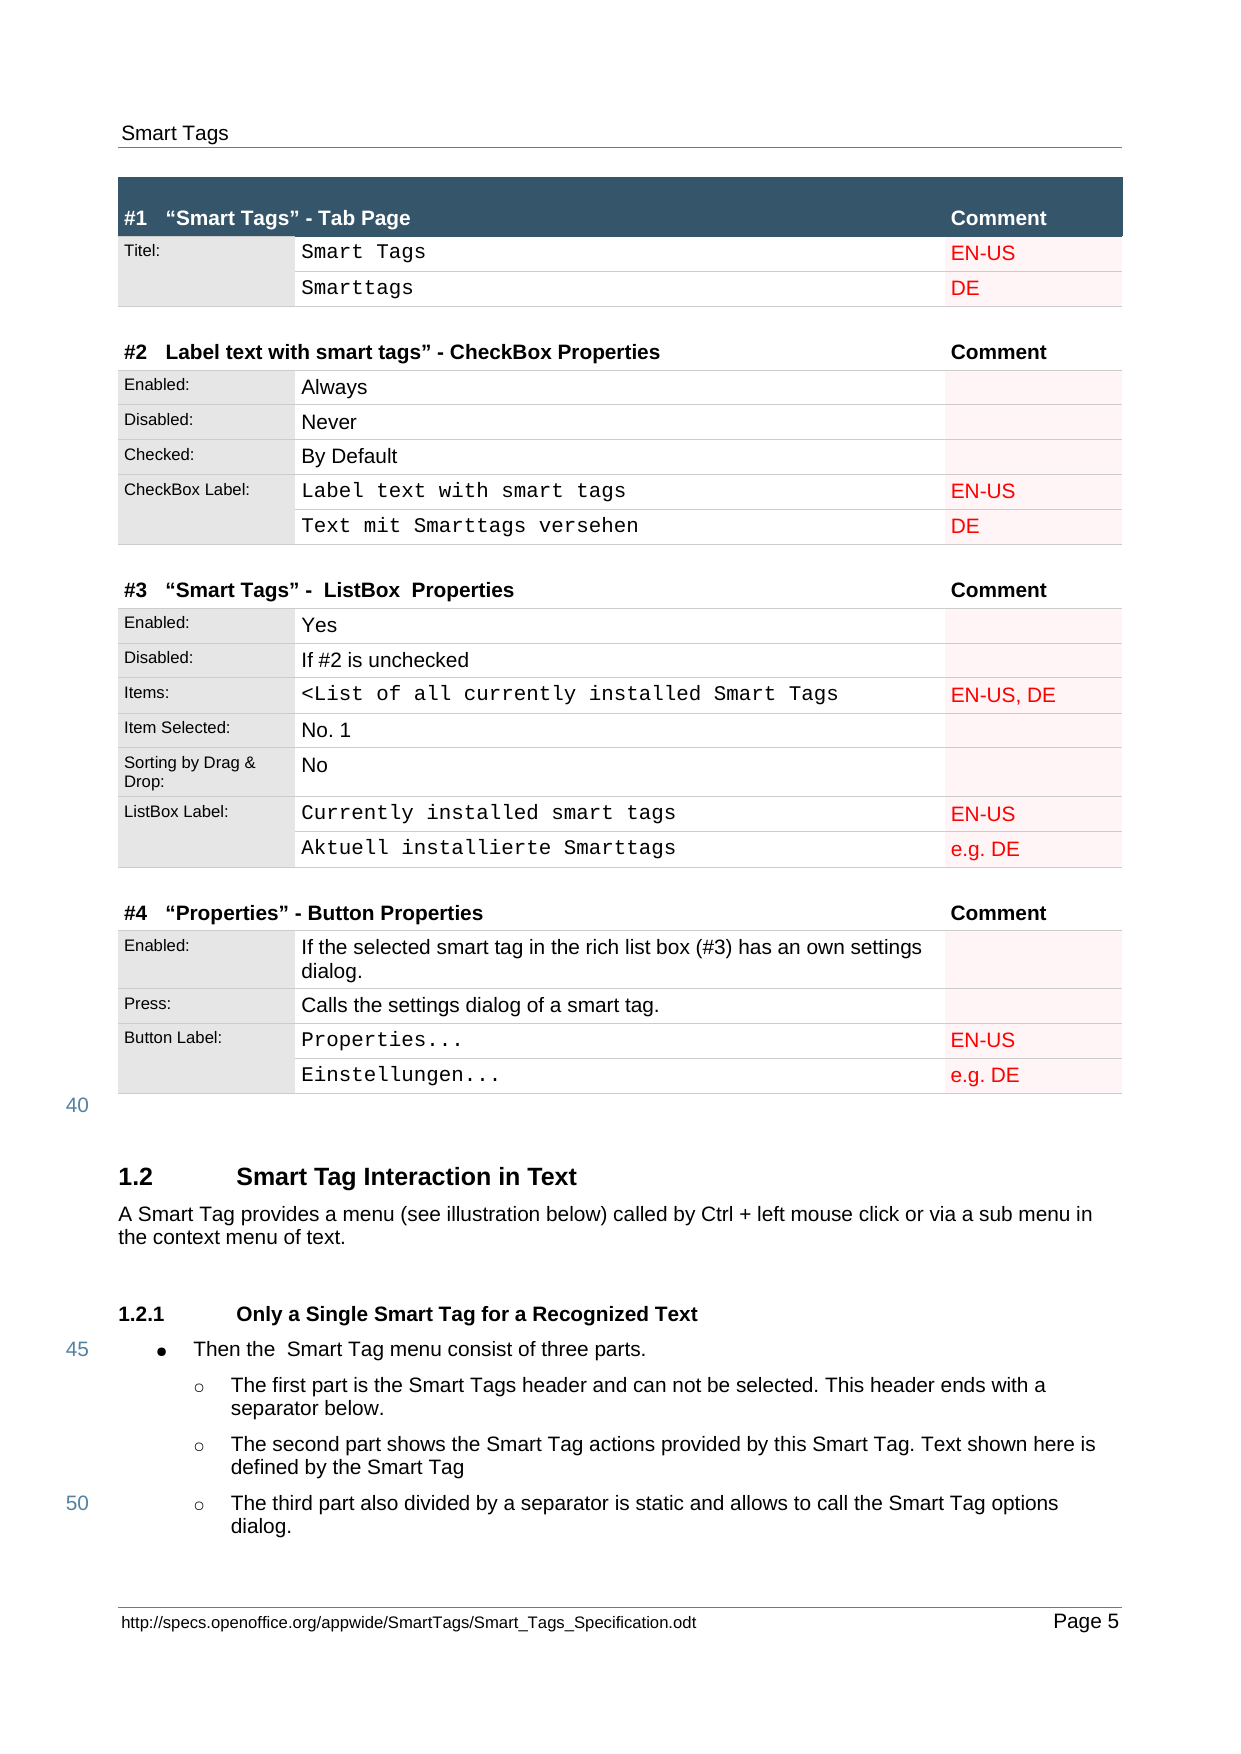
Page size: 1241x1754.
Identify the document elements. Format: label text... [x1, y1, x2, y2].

table_header Currently installed smart tags [295, 797, 945, 831]
table_cell Titel: [118, 237, 295, 306]
table_cell Items: [118, 678, 295, 713]
table_header Smart Tags [295, 237, 945, 271]
table_cell e.g. DE [945, 1059, 1122, 1093]
table_cell Enabled: [118, 371, 295, 404]
table_header EN-US [945, 475, 1122, 509]
table_cell <List of all currently installed Smart Tags [295, 678, 945, 713]
table_cell Press: [118, 989, 295, 1023]
table_header Comment [946, 334, 1122, 369]
table_cell Smarttags [295, 272, 945, 306]
table_cell [945, 609, 1122, 643]
table_header Comment [945, 895, 1122, 930]
table_cell Text mit Smarttags versehen [295, 510, 945, 544]
table_cell Disabled: [118, 644, 295, 677]
table_cell If #2 is unchecked [295, 644, 945, 677]
table_cell [945, 644, 1122, 677]
table_cell By Default [295, 440, 945, 474]
table_cell Yes [295, 609, 945, 643]
table_cell Aktuell installierte Smarttags [295, 832, 945, 867]
table_header Label text with smart tags [295, 475, 945, 509]
table_cell [945, 371, 1122, 404]
table_header EN-US [945, 797, 1122, 831]
list Then the Smart Tag menu consist of three parts. [156, 1338, 1122, 1361]
table_cell [945, 714, 1122, 747]
table_header EN-US [945, 237, 1122, 271]
table_cell Sorting by Drag & Drop: [118, 748, 295, 796]
table_cell DE [945, 510, 1122, 544]
table_cell [945, 440, 1122, 474]
table_header Properties... [295, 1024, 945, 1058]
subtitle Smart Tag Interaction in Text [118, 1163, 1122, 1191]
list The first part is the Smart Tags header and can not be selected. This header ends with a separator below. [193, 1373, 1122, 1420]
table_cell CheckBox Label: [118, 475, 295, 544]
table_cell Item Selected: [118, 714, 295, 747]
text A Smart Tag provides a menu (see illustration below) called by Ctrl + left mouse click or via a sub menu in the context menu of text. [118, 1202, 1122, 1249]
table_cell Checked: [118, 440, 295, 474]
list The second part shows the Smart Tag actions provided by this Smart Tag. Text shown here is defined by the Smart Tag [193, 1432, 1122, 1479]
table_cell If the selected smart tag in the rich list box (#3) has an own settings dialog. [295, 931, 945, 988]
table_cell [945, 405, 1122, 439]
table_cell Always [295, 371, 945, 404]
table_cell No. 1 [295, 714, 945, 747]
table_header Comment [945, 573, 1122, 608]
table_cell Enabled: [118, 931, 295, 988]
table_header “Smart Tags” - Tab Page [119, 178, 945, 236]
table_header Comment [946, 178, 1122, 236]
table_cell Calls the settings dialog of a smart tag. [295, 989, 945, 1023]
list The third part also divided by a separator is static and allows to call the Smart Tag options dialog. [193, 1491, 1122, 1538]
table_cell Button Label: [118, 1024, 295, 1093]
table_cell [945, 748, 1122, 796]
table_header “Properties” - Button Properties [118, 895, 945, 930]
table_cell Enabled: [118, 609, 295, 643]
table_cell [945, 989, 1122, 1023]
table_cell Einstellungen... [295, 1059, 945, 1093]
table_cell [945, 931, 1122, 988]
table_cell ListBox Label: [118, 797, 295, 867]
subtitle Only a Single Smart Tag for a Recognized Text [118, 1303, 1122, 1326]
table_header EN-US [945, 1024, 1122, 1058]
table_cell Disabled: [118, 405, 295, 439]
table_cell e.g. DE [945, 832, 1122, 867]
table_header Label text with smart tags” - CheckBox Properties [119, 334, 945, 369]
table_cell No [295, 748, 945, 796]
table_header “Smart Tags” - ListBox Properties [118, 573, 945, 608]
table_cell DE [945, 272, 1122, 306]
table_cell EN-US, DE [945, 678, 1122, 713]
table_cell Never [295, 405, 945, 439]
